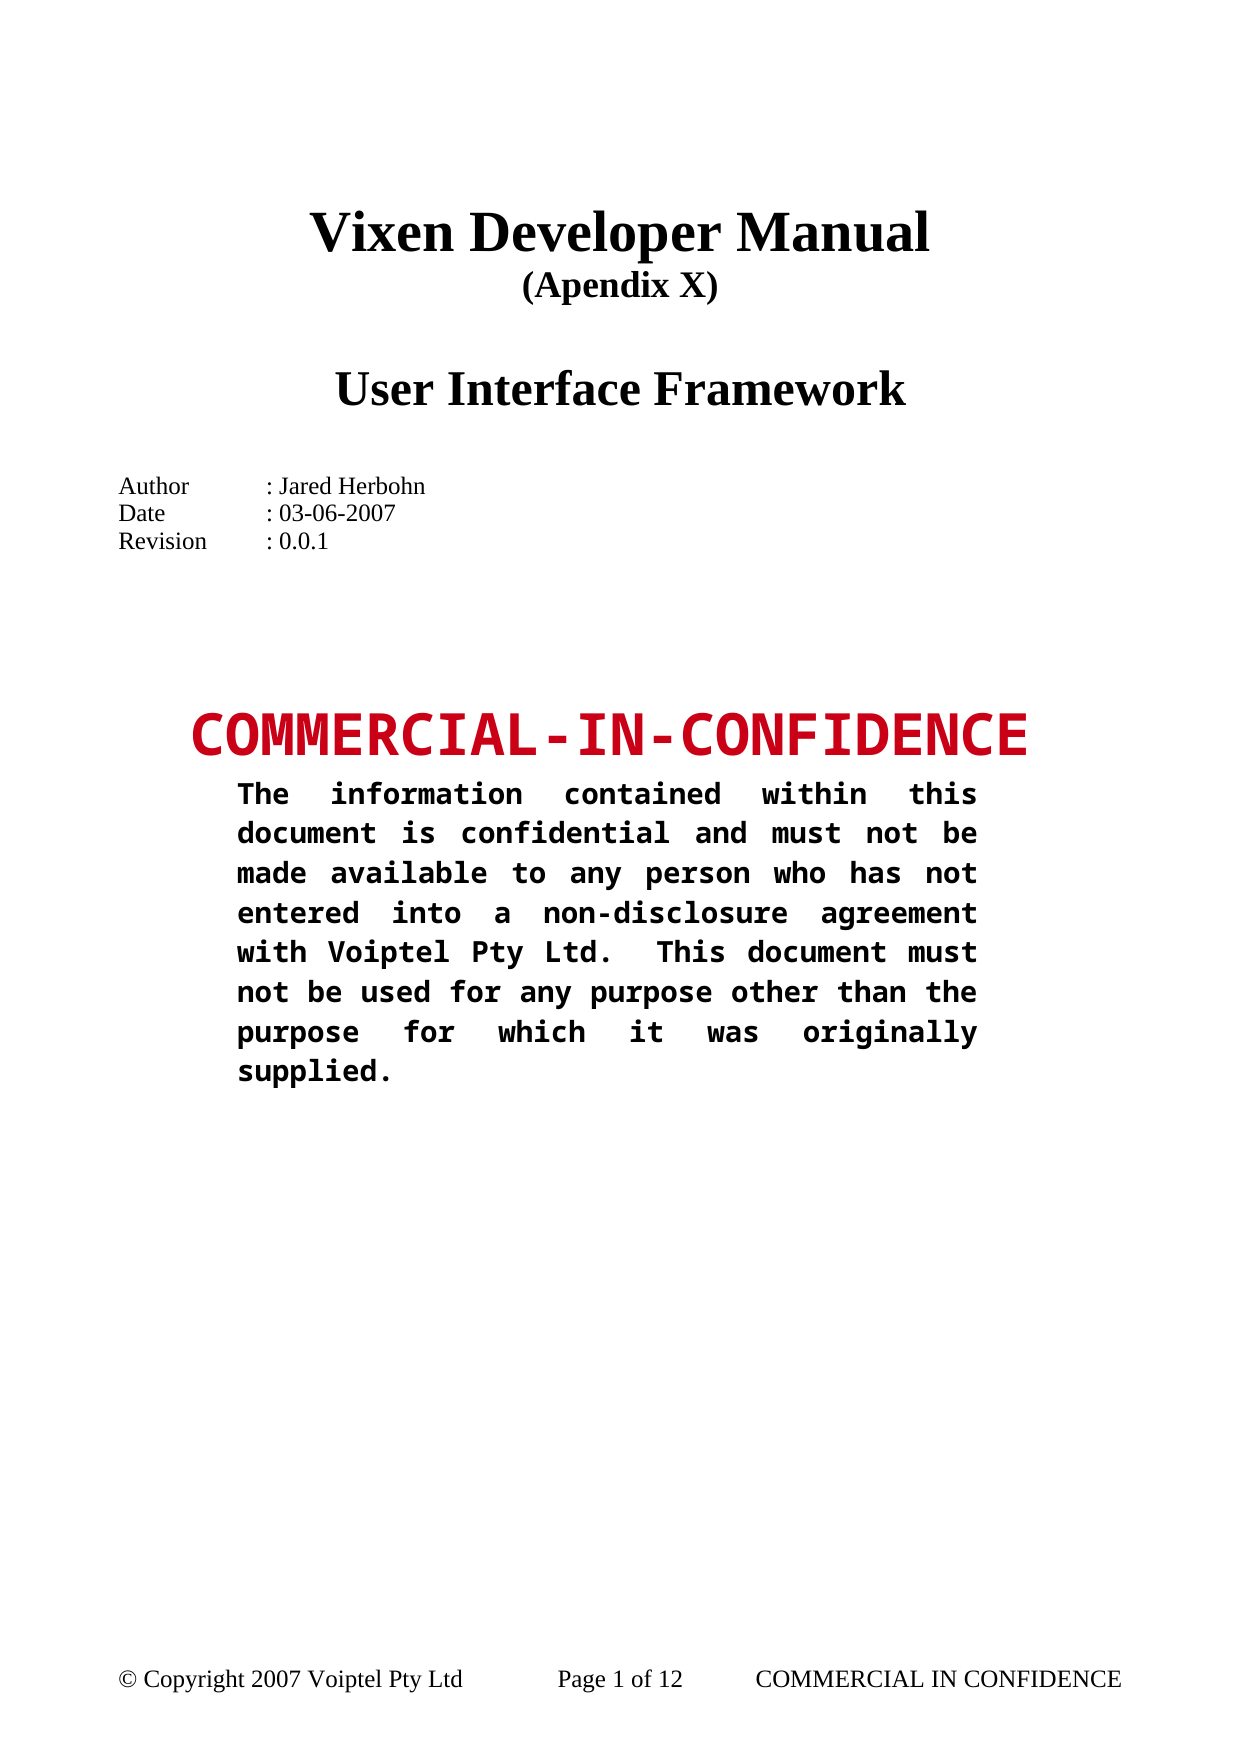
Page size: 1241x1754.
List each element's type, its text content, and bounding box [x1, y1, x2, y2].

text The information contained within this document is confidential and must not be made available to any person who has not entered into a non-disclosure agreement with Voiptel Pty Ltd. This document must not be used for any purpose other than the purpose for which it was originally supplied. [237, 773, 978, 1090]
text Author : Jared Herbohn [118, 472, 1122, 499]
text Vixen Developer Manual [118, 199, 1122, 264]
text COMMERCIAL-IN-CONFIDENCE [118, 693, 1122, 773]
text Date : 03-06-2007 [118, 499, 1122, 527]
text Revision : 0.0.1 [118, 527, 1122, 555]
text User Interface Framework [118, 361, 1122, 416]
text (Apendix X) [118, 264, 1122, 306]
